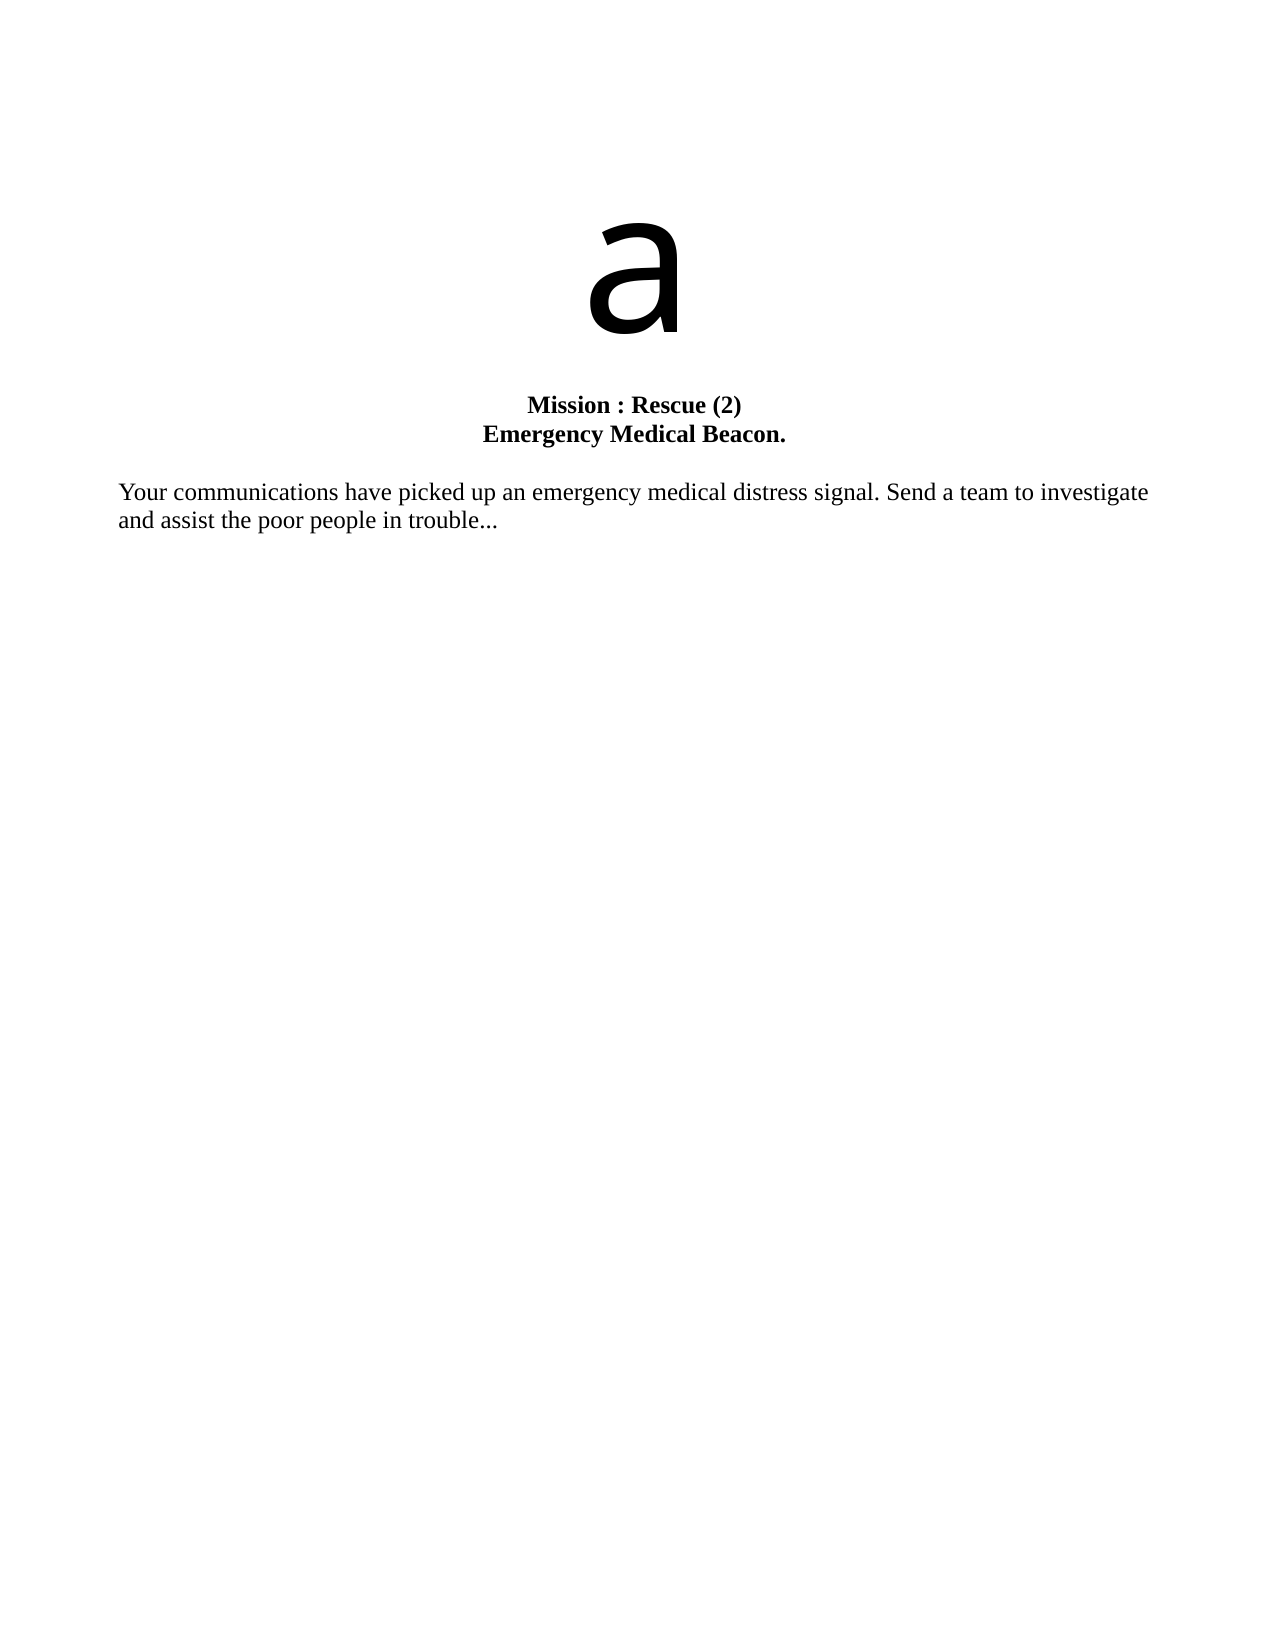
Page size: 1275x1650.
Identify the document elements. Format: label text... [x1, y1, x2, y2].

text a [118, 118, 1157, 391]
text Mission : Rescue (2) [118, 391, 1157, 419]
text Emergency Medical Beacon. [118, 419, 1157, 448]
text Your communications have picked up an emergency medical distress signal. Send a team to investigate and assist the poor people in trouble... [118, 477, 1157, 534]
